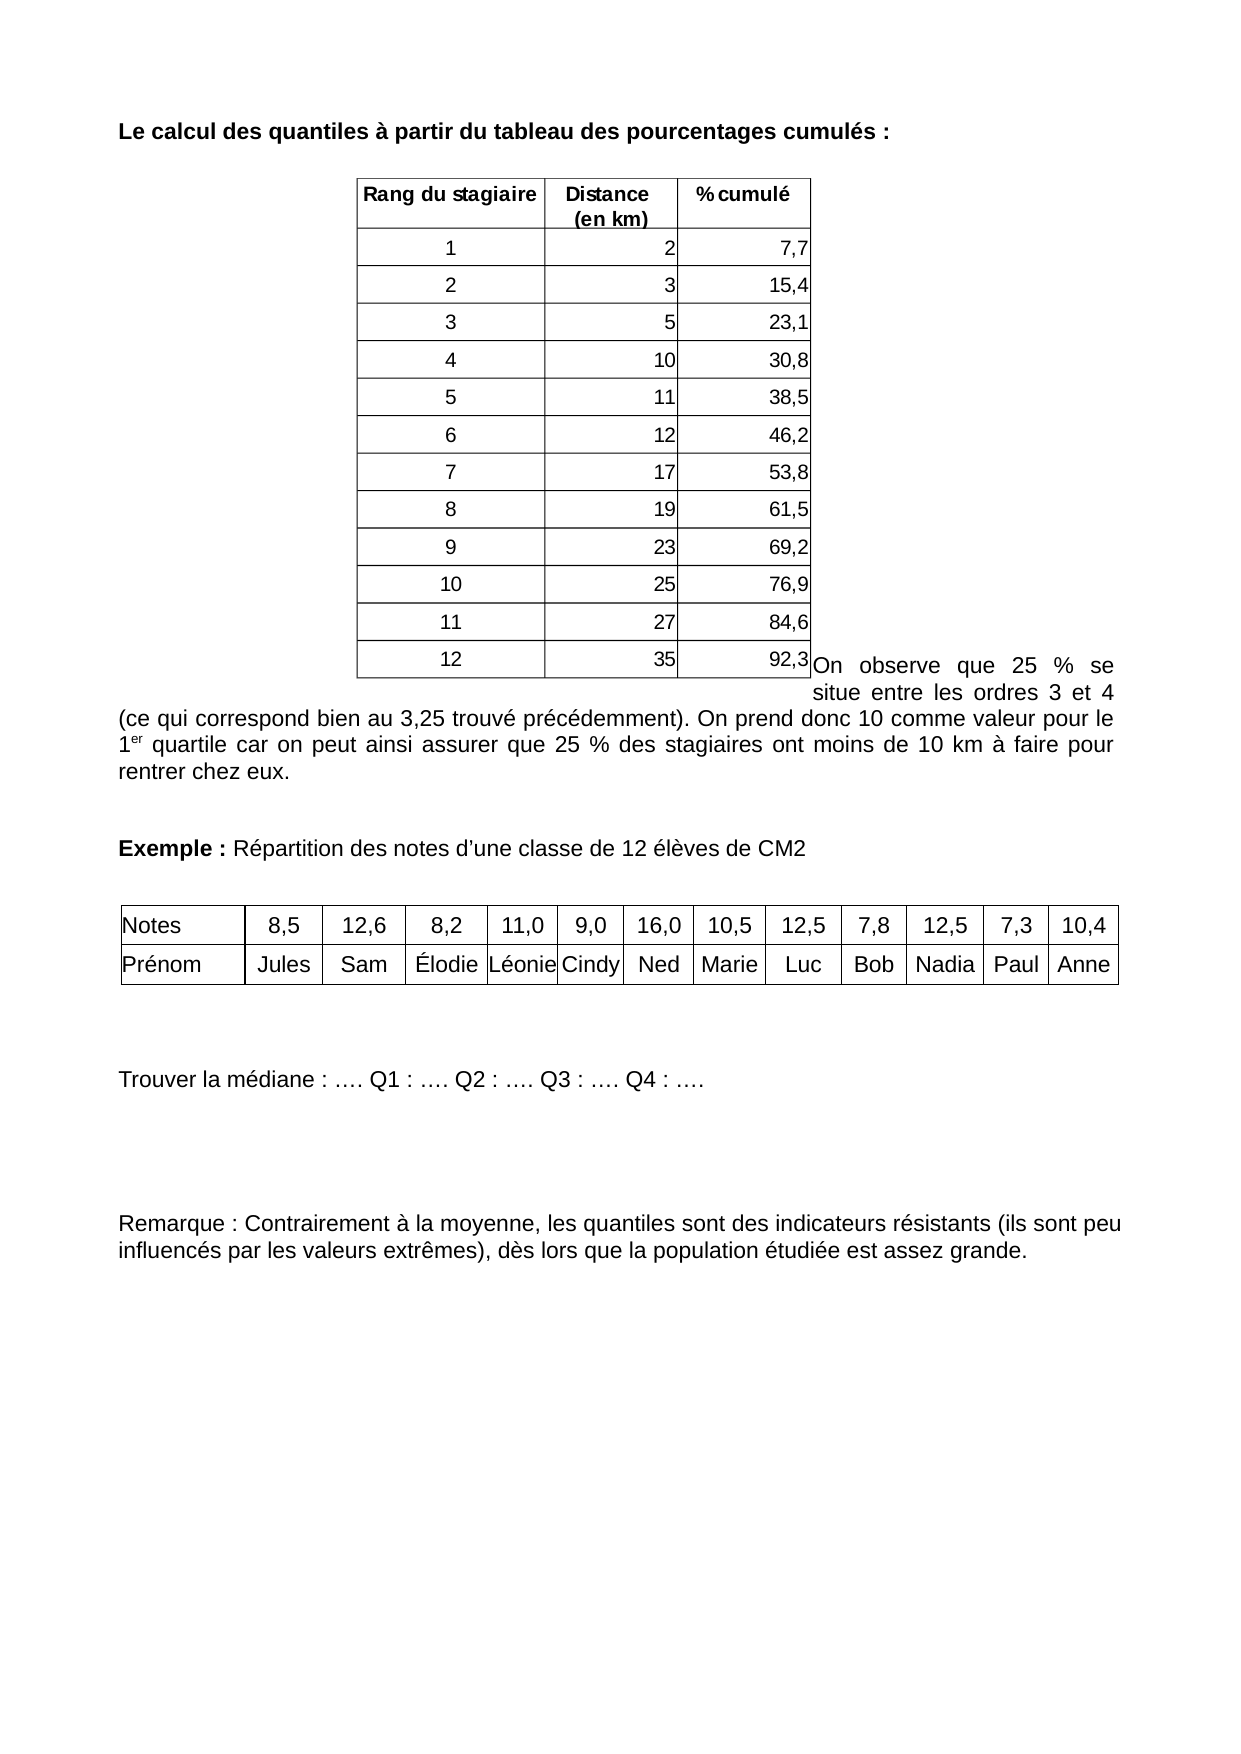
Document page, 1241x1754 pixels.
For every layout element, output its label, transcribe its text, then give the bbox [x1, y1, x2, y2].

table_cell Paul [984, 945, 1048, 983]
table_cell Marie [694, 945, 765, 983]
text Exemple : Répartition des notes d’une classe de 12 élèves de CM2 [118, 834, 1122, 861]
table_cell Bob [842, 945, 906, 983]
table_header 9,0 [558, 906, 623, 944]
text Trouver la médiane : …. Q1 : …. Q2 : …. Q3 : …. Q4 : …. [118, 1066, 1122, 1092]
text Le calcul des quantiles à partir du tableau des pourcentages cumulés : [118, 118, 1122, 144]
table_header 10,5 [694, 906, 765, 944]
table_cell Cindy [558, 945, 623, 983]
table_header Notes [122, 906, 244, 944]
table_header 10,4 [1049, 906, 1118, 944]
table_header 7,8 [842, 906, 906, 944]
table_cell Élodie [406, 945, 487, 983]
table_cell Nadia [907, 945, 983, 983]
table_cell Prénom [122, 945, 244, 983]
table_header 8,5 [246, 906, 322, 944]
table_header 12,6 [323, 906, 405, 944]
table_header 7,3 [984, 906, 1048, 944]
table_cell Léonie [488, 945, 557, 983]
table_cell Ned [624, 945, 693, 983]
text Remarque : Contrairement à la moyenne, les quantiles sont des indicateurs résistants (ils sont peu influencés par les valeurs extrêmes), dès lors que la population étudiée est assez grande. [118, 1210, 1122, 1263]
table_header 12,5 [766, 906, 841, 944]
table_header 12,5 [907, 906, 983, 944]
table_cell Sam [323, 945, 405, 983]
table_cell Luc [766, 945, 841, 983]
table_header 16,0 [624, 906, 693, 944]
table_cell Jules [246, 945, 322, 983]
text On observe que 25 % se situe entre les ordres 3 et 4 (ce qui correspond bien au 3,25 trouvé précédemment). On prend donc 10 comme valeur pour le 1er quartile car on peut ainsi assurer que 25 % des stagiaires ont moins de 10 km à faire pour rentrer chez eux. [118, 652, 1114, 784]
table_header 8,2 [406, 906, 487, 944]
table_header 11,0 [488, 906, 557, 944]
table_cell Anne [1049, 945, 1118, 983]
